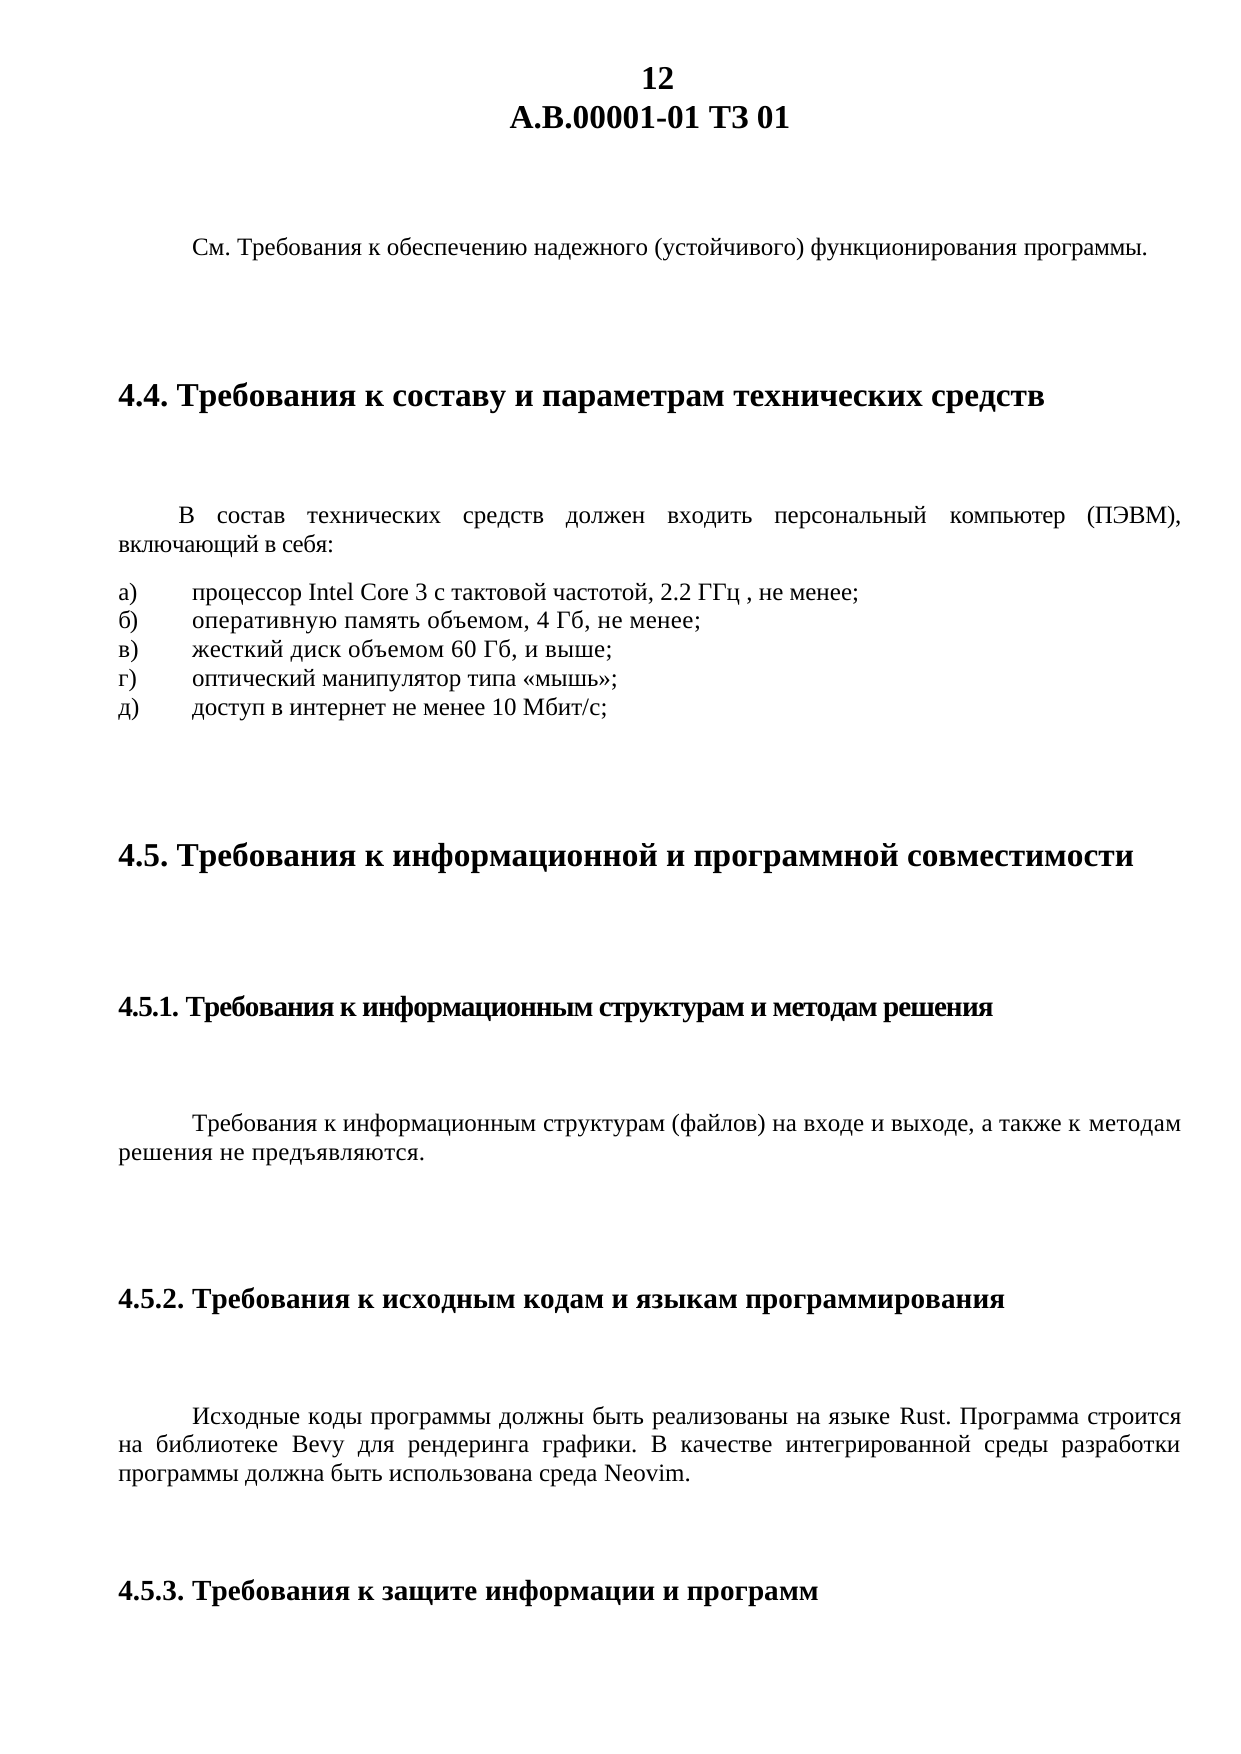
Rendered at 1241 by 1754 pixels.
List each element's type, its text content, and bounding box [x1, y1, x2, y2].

subtitle Требования к составу и параметрам технических средств [118, 375, 1181, 414]
subtitle Требования к информационным структурам и методам решения [118, 989, 1181, 1022]
text Исходные коды программы должны быть реализованы на языке Rust. Программа строится на библиотеке Bevy для рендеринга графики. В качестве интегрированной среды разработки программы должна быть использована среда Neovim. [118, 1401, 1181, 1487]
text д) доступ в интернет не менее 10 Мбит/c; [118, 692, 1181, 720]
text б) оперативную память объемом, 4 Гб, не менее; [118, 605, 1181, 634]
text См. Требования к обеспечению надежного (устойчивого) функционирования программы. [118, 232, 1181, 260]
text г) оптический манипулятор типа «мышь»; [118, 663, 1181, 692]
text Требования к информационным структурам (файлов) на входе и выходе, а также к методам решения не предъявляются. [118, 1108, 1181, 1166]
subtitle Требования к информационной и программной совместимости [118, 835, 1181, 874]
subtitle Требования к защите информации и программ [118, 1573, 1181, 1607]
subtitle Требования к исходным кодам и языкам программирования [118, 1281, 1181, 1314]
text в) жесткий диск объемом 60 Гб, и выше; [118, 634, 1181, 663]
text а) процессор Intel Core 3 с тактовой частотой, 2.2 ГГц , не менее; [118, 577, 1181, 605]
text В состав технических средств должен входить персональный компьютер (ПЭВМ), включающий в себя: [118, 500, 1181, 557]
